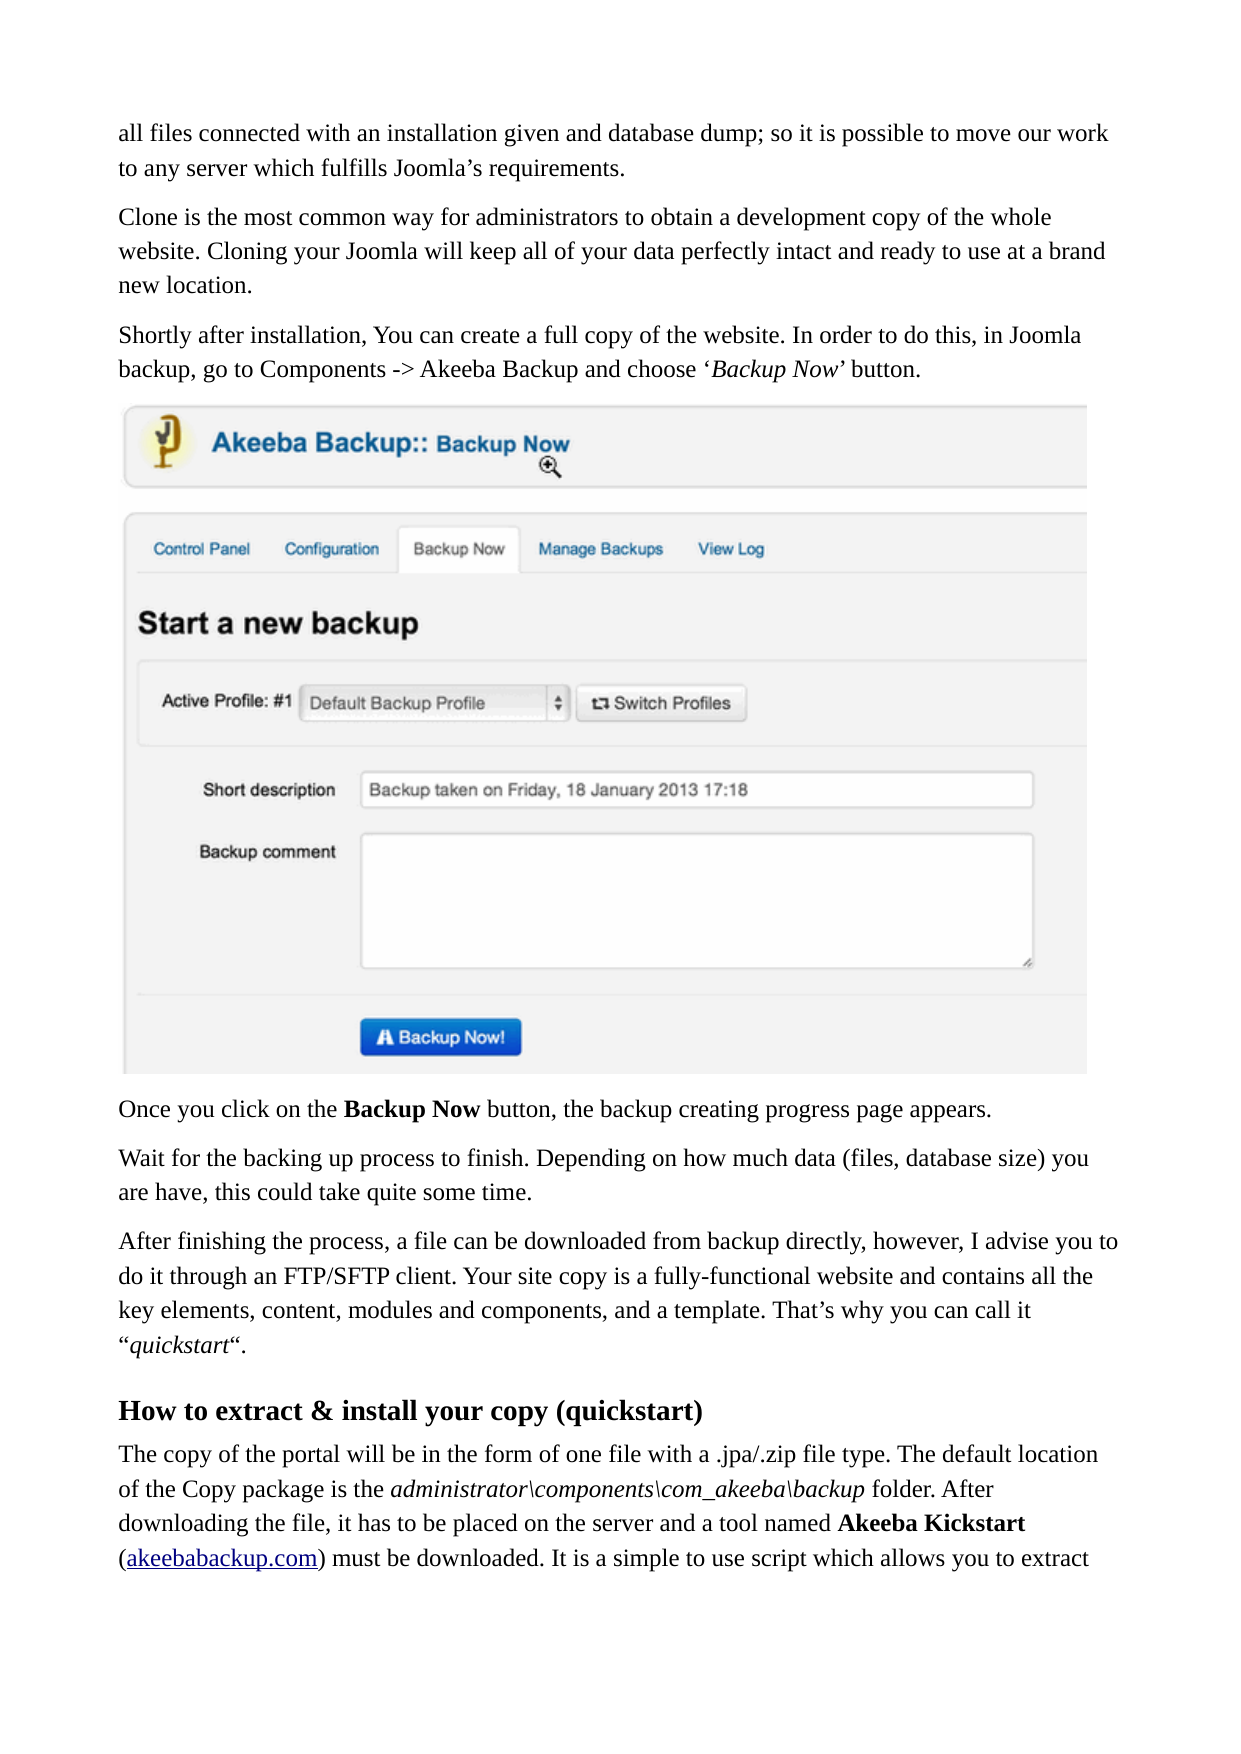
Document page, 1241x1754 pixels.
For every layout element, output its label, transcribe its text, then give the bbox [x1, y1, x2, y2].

text Clone is the most common way for administrators to obtain a development copy of the whole website. Cloning your Joomla will keep all of your data perfectly intact and ready to use at a brand new location. [118, 202, 1122, 299]
text Once you click on the Backup Now button, the backup creating progress page appears. [118, 1094, 1122, 1123]
text After finishing the process, a file can be downloaded from backup directly, however, I advise you to do it through an FTP/SFTP client. Your site copy is a fully-functional website and contains all the key elements, content, modules and components, and a template. That’s why you can call it “quickstart“. [118, 1226, 1122, 1359]
text The copy of the portal will be in the form of one file with a .jpa/.zip file type. The default location of the Copy package is the administrator\components\com_akeeba\backup folder. After downloading the file, it has to be placed on the server and a tool named Akeeba Kickstart (akeebabackup.com) must be downloaded. It is a simple to use script which allows you to extract [118, 1439, 1122, 1572]
picture [118, 403, 1087, 1074]
text Shortly after installation, You can create a full copy of the website. In order to do this, in Joomla backup, go to Components -> Akeeba Backup and choose ‘Backup Now’ button. [118, 320, 1122, 383]
text all files connected with an installation given and database dump; so it is possible to move our work to any server which fulfills Joomla’s requirements. [118, 118, 1122, 181]
subtitle How to extract & install your copy (quickstart) [118, 1393, 1122, 1427]
text Wait for the backing up process to finish. Depending on how much data (files, database size) you are have, this could take quite some time. [118, 1143, 1122, 1206]
